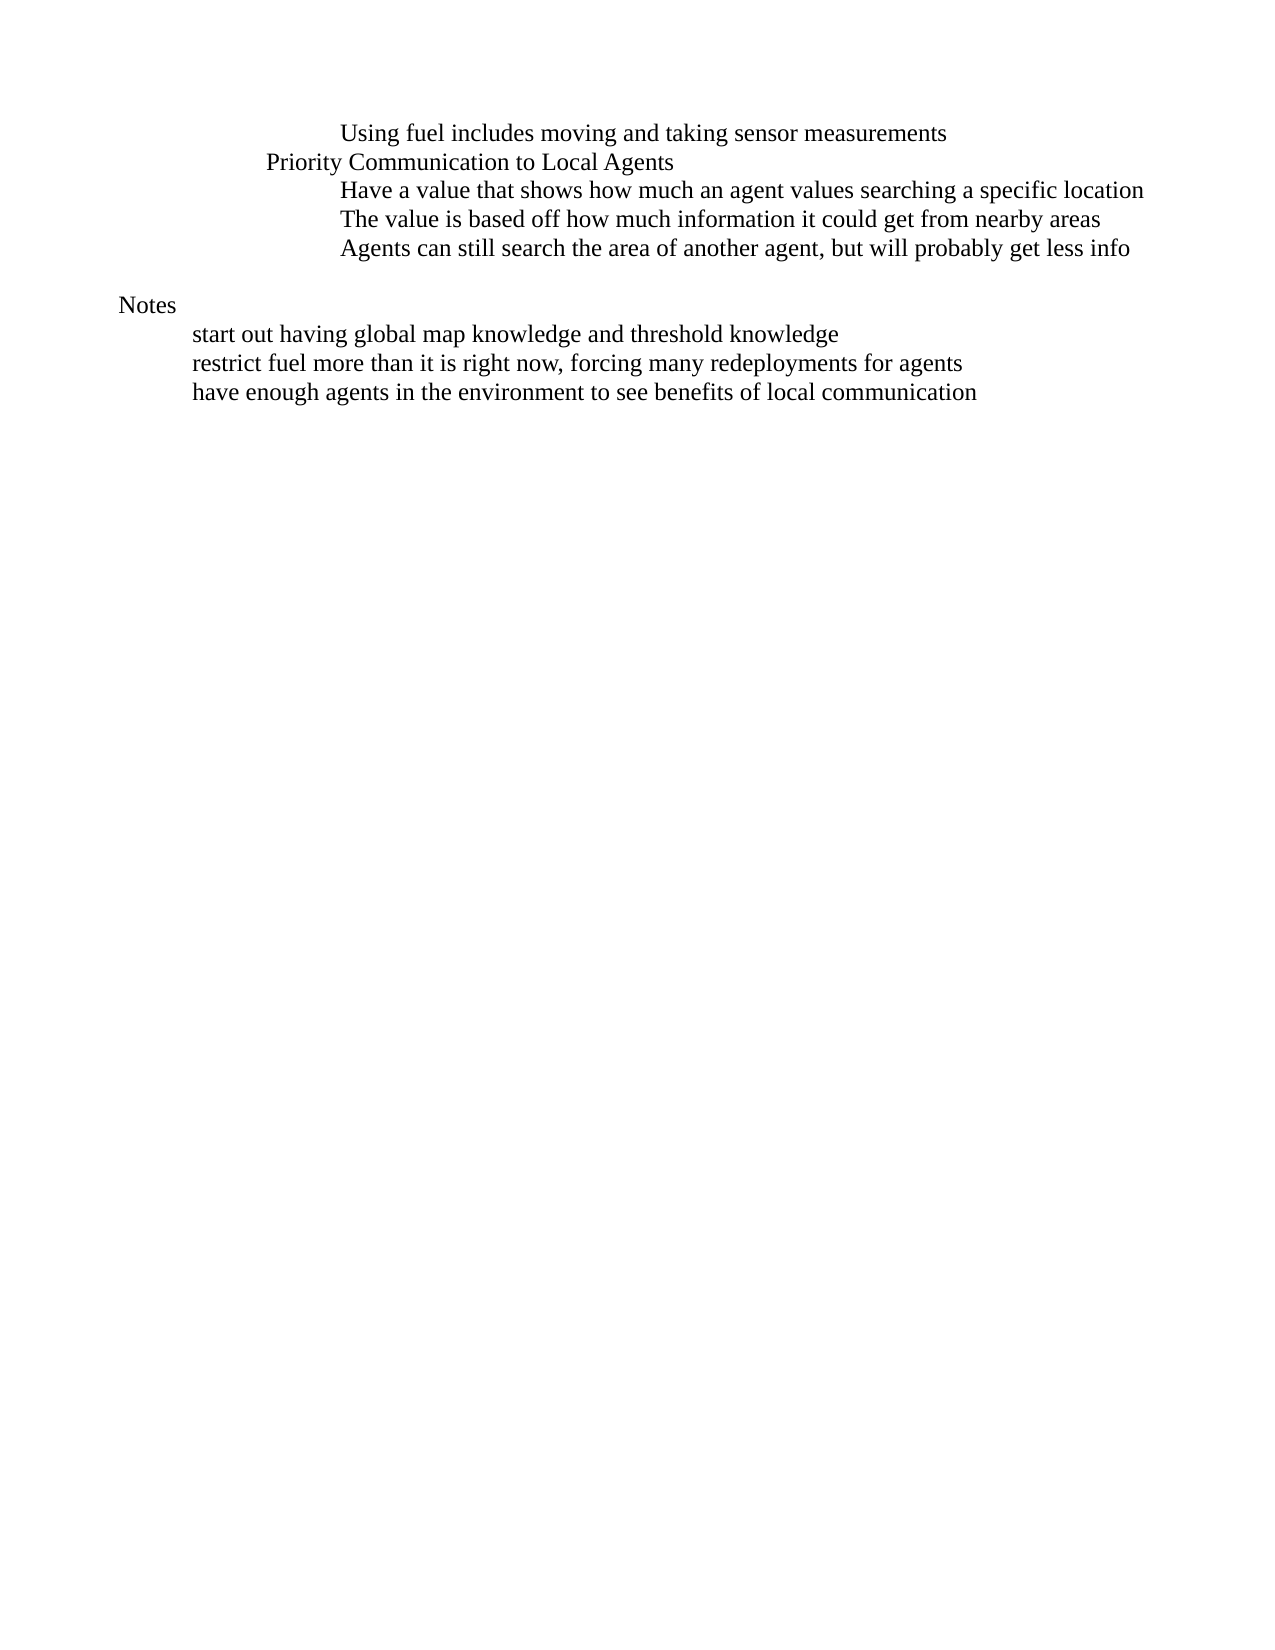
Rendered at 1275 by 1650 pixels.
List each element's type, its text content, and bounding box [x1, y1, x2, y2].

text Have a value that shows how much an agent values searching a specific location [118, 176, 1157, 204]
text Agents can still search the area of another agent, but will probably get less info [118, 233, 1157, 262]
text Priority Communication to Local Agents [118, 147, 1157, 176]
text restrict fuel more than it is right now, forcing many redeployments for agents [118, 348, 1157, 377]
text start out having global map knowledge and threshold knowledge [118, 319, 1157, 348]
text Using fuel includes moving and taking sensor measurements [118, 118, 1157, 147]
text The value is based off how much information it could get from nearby areas [118, 204, 1157, 233]
text Notes [118, 291, 1157, 319]
text have enough agents in the environment to see benefits of local communication [118, 377, 1157, 406]
